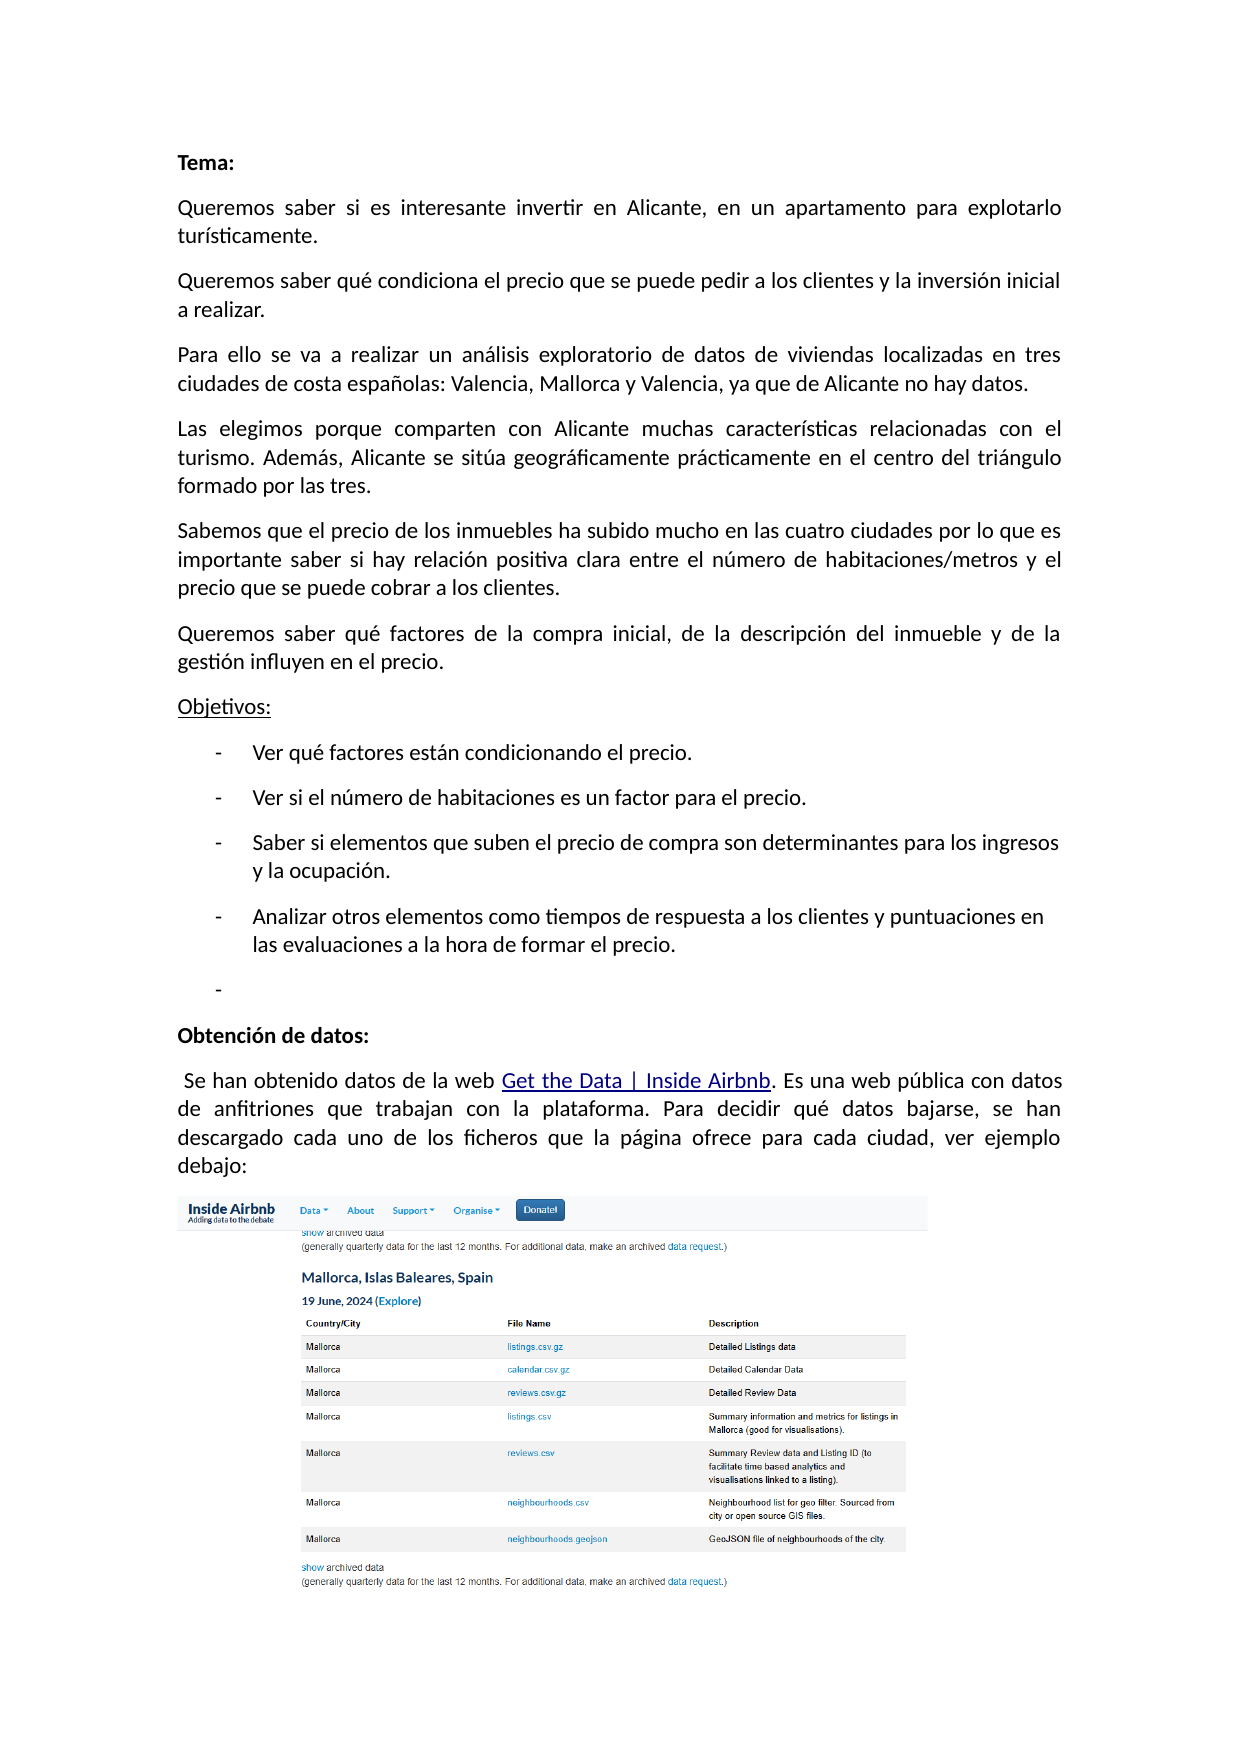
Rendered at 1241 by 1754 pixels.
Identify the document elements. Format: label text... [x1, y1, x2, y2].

text Sabemos que el precio de los inmuebles ha subido mucho en las cuatro ciudades por lo que es importante saber si hay relación positiva clara entre el número de habitaciones/metros y el precio que se puede cobrar a los clientes. [177, 516, 1063, 601]
list Ver si el número de habitaciones es un factor para el precio. [215, 783, 1063, 811]
list Saber si elementos que suben el precio de compra son determinantes para los ingresos y la ocupación. [215, 828, 1063, 884]
text Obtención de datos: [177, 1021, 1063, 1049]
text Queremos saber si es interesante invertir en Alicante, en un apartamento para explotarlo turísticamente. [177, 193, 1063, 249]
text Objetivos: [177, 692, 1063, 720]
list Analizar otros elementos como tiempos de respuesta a los clientes y puntuaciones en las evaluaciones a la hora de formar el precio. [215, 902, 1063, 958]
text Se han obtenido datos de la web Get the Data | Inside Airbnb. Es una web pública con datos de anfitriones que trabajan con la plataforma. Para decidir qué datos bajarse, se han descargado cada uno de los ficheros que la página ofrece para cada ciudad, ver ejemplo debajo: [177, 1066, 1063, 1179]
text Queremos saber qué condiciona el precio que se puede pedir a los clientes y la inversión inicial a realizar. [177, 267, 1063, 323]
list Ver qué factores están condicionando el precio. [215, 738, 1063, 766]
text Queremos saber qué factores de la compra inicial, de la descripción del inmueble y de la gestión influyen en el precio. [177, 619, 1063, 675]
text Tema: [177, 148, 1063, 176]
text Para ello se va a realizar un análisis exploratorio de datos de viviendas localizadas en tres ciudades de costa españolas: Valencia, Mallorca y Valencia, ya que de Alicante no hay datos. [177, 340, 1063, 397]
text Las elegimos porque comparten con Alicante muchas características relacionadas con el turismo. Además, Alicante se sitúa geográficamente prácticamente en el centro del triángulo formado por las tres. [177, 414, 1063, 499]
